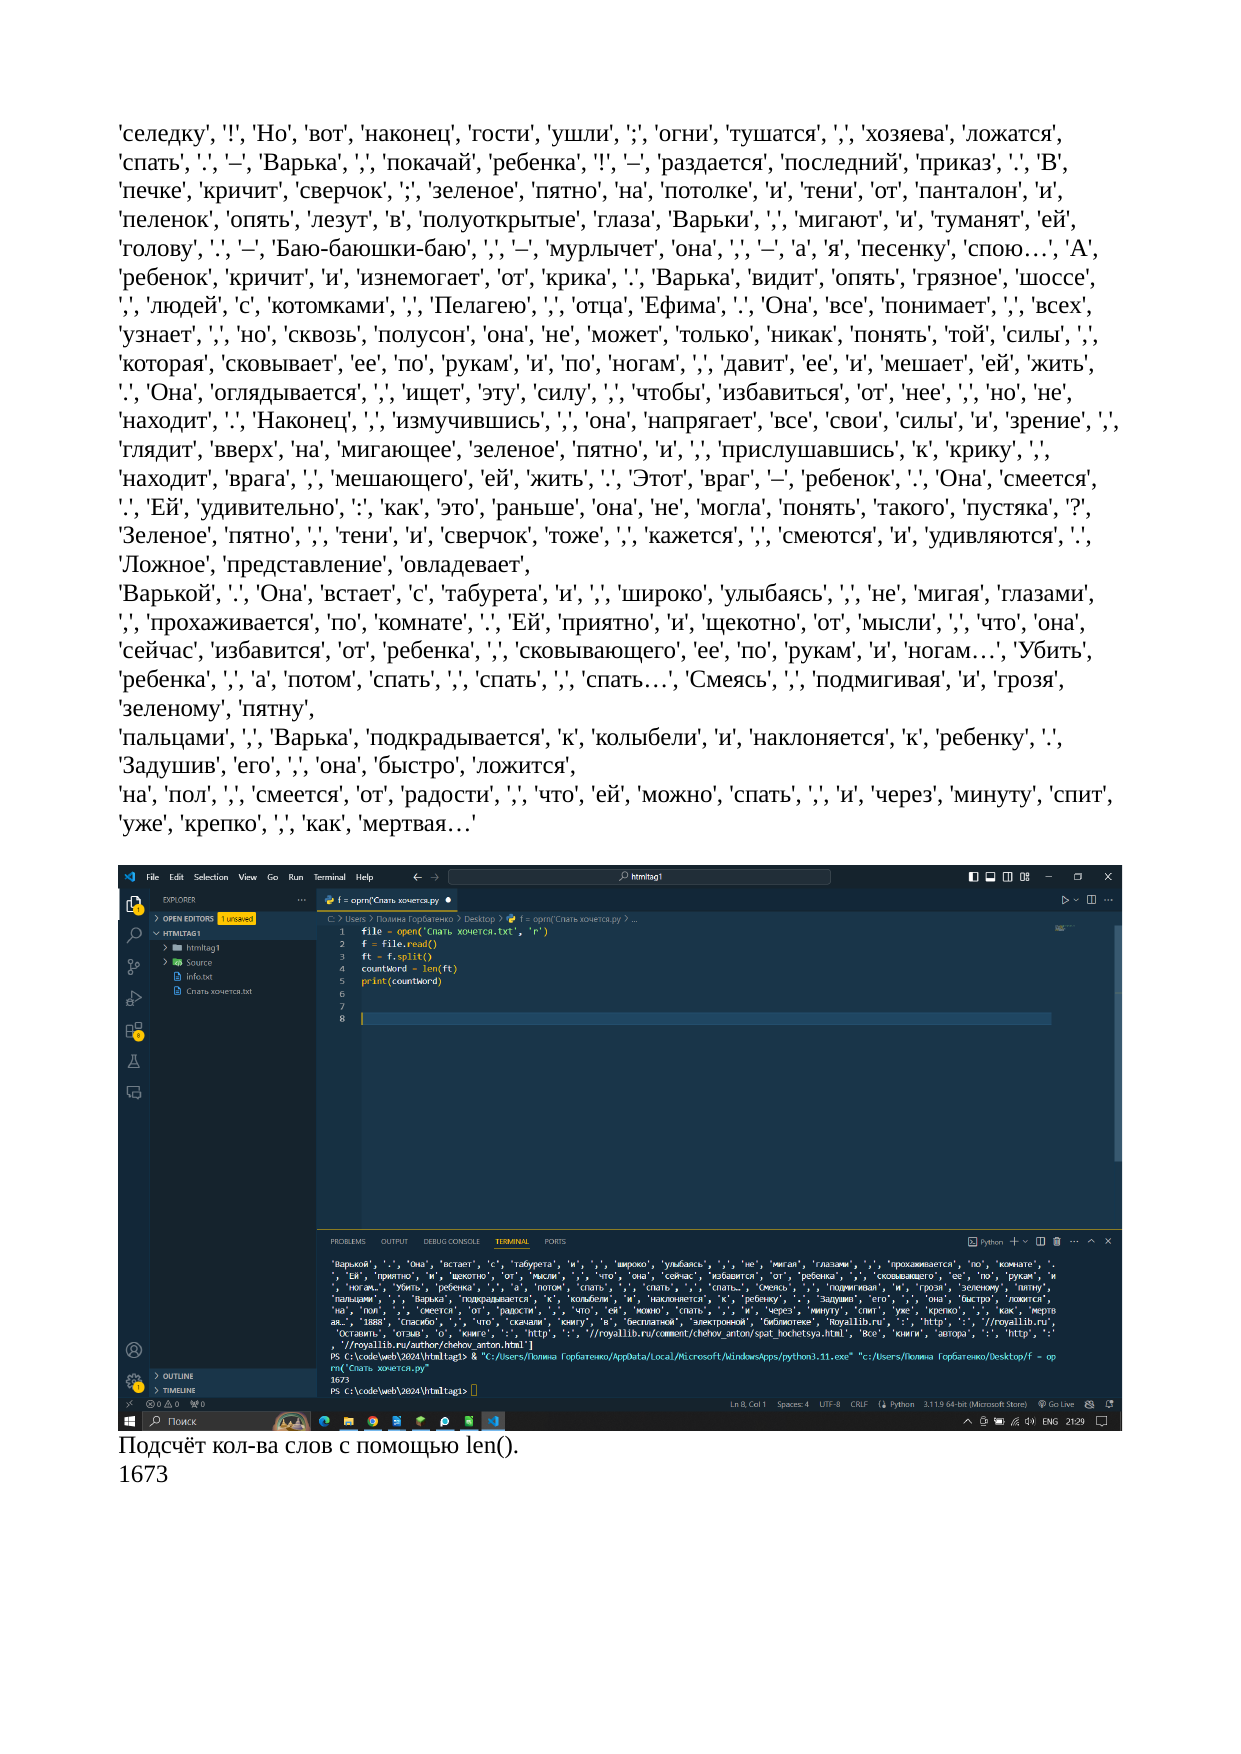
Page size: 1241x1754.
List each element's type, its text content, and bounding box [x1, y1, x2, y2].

text Подсчёт кол-ва слов с помощью len(). [118, 1431, 1122, 1459]
text 'пальцами', ',', 'Варька', 'подкрадывается', 'к', 'колыбели', 'и', 'наклоняется', 'к', 'ребенку', '.', 'Задушив', 'его', ',', 'она', 'быстро', 'ложится', [118, 722, 1122, 779]
text 'селедку', '!', 'Но', 'вот', 'наконец', 'гости', 'ушли', ';', 'огни', 'тушатся', ',', 'хозяева', 'ложатся', 'спать', '.', '–', 'Варька', ',', 'покачай', 'ребенка', '!', '–', 'раздается', 'последний', 'приказ', '.', 'В', 'печке', 'кричит', 'сверчок', ';', 'зеленое', 'пятно', 'на', 'потолке', 'и', 'тени', 'от', 'панталон', 'и', 'пеленок', 'опять', 'лезут', 'в', 'полуоткрытые', 'глаза', 'Варьки', ',', 'мигают', 'и', 'туманят', 'ей', 'голову', '.', '–', 'Баю-баюшки-баю', ',', '–', 'мурлычет', 'она', ',', '–', 'а', 'я', 'песенку', 'спою…', 'А', 'ребенок', 'кричит', 'и', 'изнемогает', 'от', 'крика', '.', 'Варька', 'видит', 'опять', 'грязное', 'шоссе', ',', 'людей', 'с', 'котомками', ',', 'Пелагею', ',', 'отца', 'Ефима', '.', 'Она', 'все', 'понимает', ',', 'всех', 'узнает', ',', 'но', 'сквозь', 'полусон', 'она', 'не', 'может', 'только', 'никак', 'понять', 'той', 'силы', ',', 'которая', 'сковывает', 'ее', 'по', 'рукам', 'и', 'по', 'ногам', ',', 'давит', 'ее', 'и', 'мешает', 'ей', 'жить', '.', 'Она', 'оглядывается', ',', 'ищет', 'эту', 'силу', ',', 'чтобы', 'избавиться', 'от', 'нее', ',', 'но', 'не', 'находит', '.', 'Наконец', ',', 'измучившись', ',', 'она', 'напрягает', 'все', 'свои', 'силы', 'и', 'зрение', ',', 'глядит', 'вверх', 'на', 'мигающее', 'зеленое', 'пятно', 'и', ',', 'прислушавшись', 'к', 'крику', ',', 'находит', 'врага', ',', 'мешающего', 'ей', 'жить', '.', 'Этот', 'враг', '–', 'ребенок', '.', 'Она', 'смеется', '.', 'Ей', 'удивительно', ':', 'как', 'это', 'раньше', 'она', 'не', 'могла', 'понять', 'такого', 'пустяка', '?', [118, 118, 1122, 521]
picture [118, 865, 1123, 1431]
text 'Варькой', '.', 'Она', 'встает', 'с', 'табурета', 'и', ',', 'широко', 'улыбаясь', ',', 'не', 'мигая', 'глазами', ',', 'прохаживается', 'по', 'комнате', '.', 'Ей', 'приятно', 'и', 'щекотно', 'от', 'мысли', ',', 'что', 'она', 'сейчас', 'избавится', 'от', 'ребенка', ',', 'сковывающего', 'ее', 'по', 'рукам', 'и', 'ногам…', 'Убить', 'ребенка', ',', 'а', 'потом', 'спать', ',', 'спать', ',', 'спать…', 'Смеясь', ',', 'подмигивая', 'и', 'грозя', 'зеленому', 'пятну', [118, 578, 1122, 722]
text 1673 [118, 1459, 1122, 1488]
text 'на', 'пол', ',', 'смеется', 'от', 'радости', ',', 'что', 'ей', 'можно', 'спать', ',', 'и', 'через', 'минуту', 'спит', 'уже', 'крепко', ',', 'как', 'мертвая…' [118, 779, 1122, 837]
text 'Зеленое', 'пятно', ',', 'тени', 'и', 'сверчок', 'тоже', ',', 'кажется', ',', 'смеются', 'и', 'удивляются', '.', 'Ложное', 'представление', 'овладевает', [118, 521, 1122, 578]
